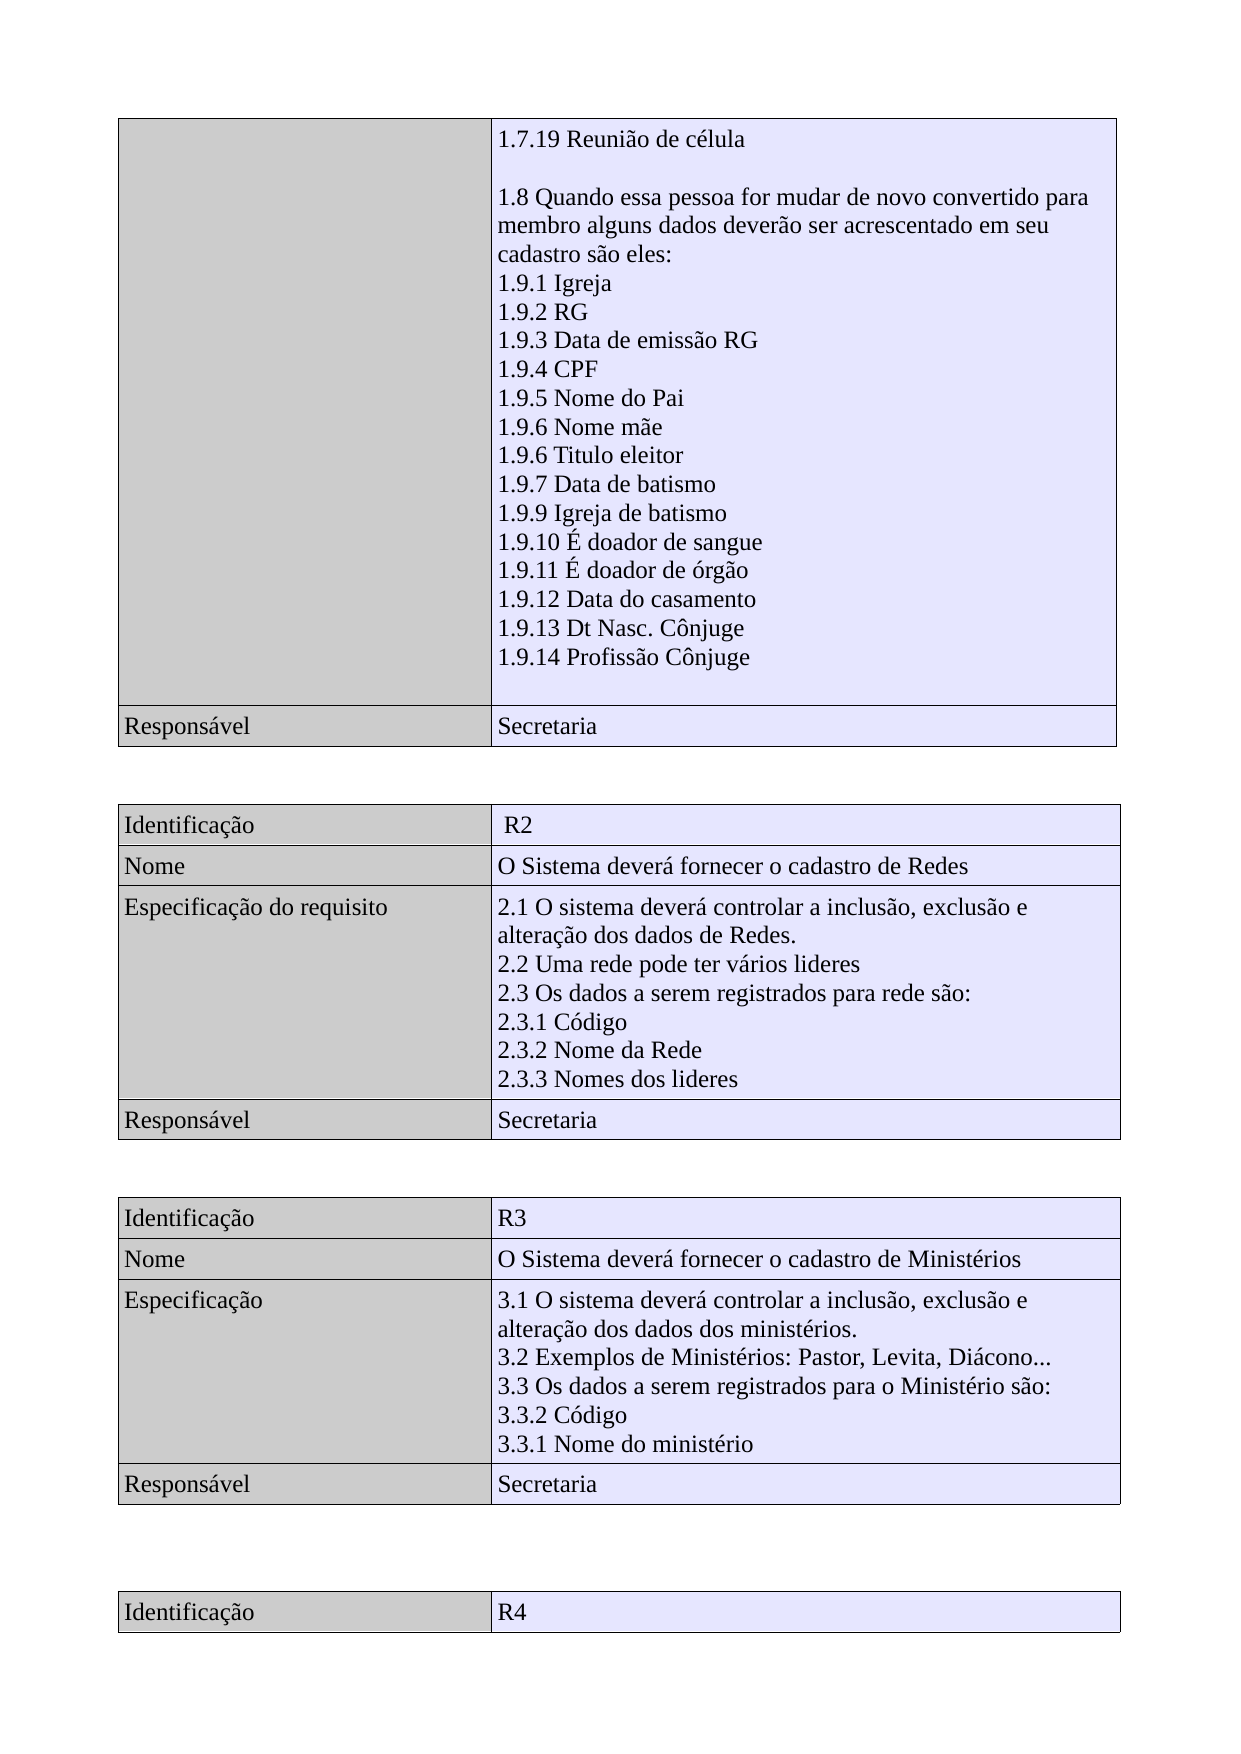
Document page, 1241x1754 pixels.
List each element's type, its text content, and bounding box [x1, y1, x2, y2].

table_cell Especificação [119, 1280, 491, 1463]
table_header R4 [492, 1592, 1120, 1631]
table_header Identificação [119, 1592, 491, 1631]
table_cell 2.1 O sistema deverá controlar a inclusão, exclusão e alteração dos dados de Redes. 2.2 Uma rede pode ter vários lideres 2.3 Os dados a serem registrados para rede são: 2.3.1 Código 2.3.2 Nome da Rede 2.3.3 Nomes dos lideres [492, 886, 1120, 1098]
table_cell [119, 119, 491, 705]
table_header Identificação [119, 805, 491, 844]
table_header R3 [492, 1198, 1120, 1238]
table_cell O Sistema deverá fornecer o cadastro de Redes [492, 846, 1120, 885]
table_cell 1.7.19 Reunião de célula 1.8 Quando essa pessoa for mudar de novo convertido para membro alguns dados deverão ser acrescentado em seu cadastro são eles: 1.9.1 Igreja 1.9.2 RG 1.9.3 Data de emissão RG 1.9.4 CPF 1.9.5 Nome do Pai 1.9.6 Nome mãe 1.9.6 Titulo eleitor 1.9.7 Data de batismo 1.9.9 Igreja de batismo 1.9.10 É doador de sangue 1.9.11 É doador de órgão 1.9.12 Data do casamento 1.9.13 Dt Nasc. Cônjuge 1.9.14 Profissão Cônjuge [492, 119, 1116, 705]
table_cell Especificação do requisito [119, 886, 491, 1098]
table_cell Responsável [119, 1464, 491, 1504]
table_cell 3.1 O sistema deverá controlar a inclusão, exclusão e alteração dos dados dos ministérios. 3.2 Exemplos de Ministérios: Pastor, Levita, Diácono... 3.3 Os dados a serem registrados para o Ministério são: 3.3.2 Código 3.3.1 Nome do ministério [492, 1280, 1120, 1463]
table_cell Secretaria [492, 1464, 1120, 1504]
table_cell Secretaria [492, 1100, 1120, 1139]
table_cell Secretaria [492, 706, 1116, 746]
table_cell O Sistema deverá fornecer o cadastro de Ministérios [492, 1239, 1120, 1279]
table_header R2 [492, 805, 1120, 844]
table_cell Nome [119, 846, 491, 885]
table_cell Nome [119, 1239, 491, 1279]
table_cell Responsável [119, 706, 491, 746]
table_header Identificação [119, 1198, 491, 1238]
table_cell Responsável [119, 1100, 491, 1139]
